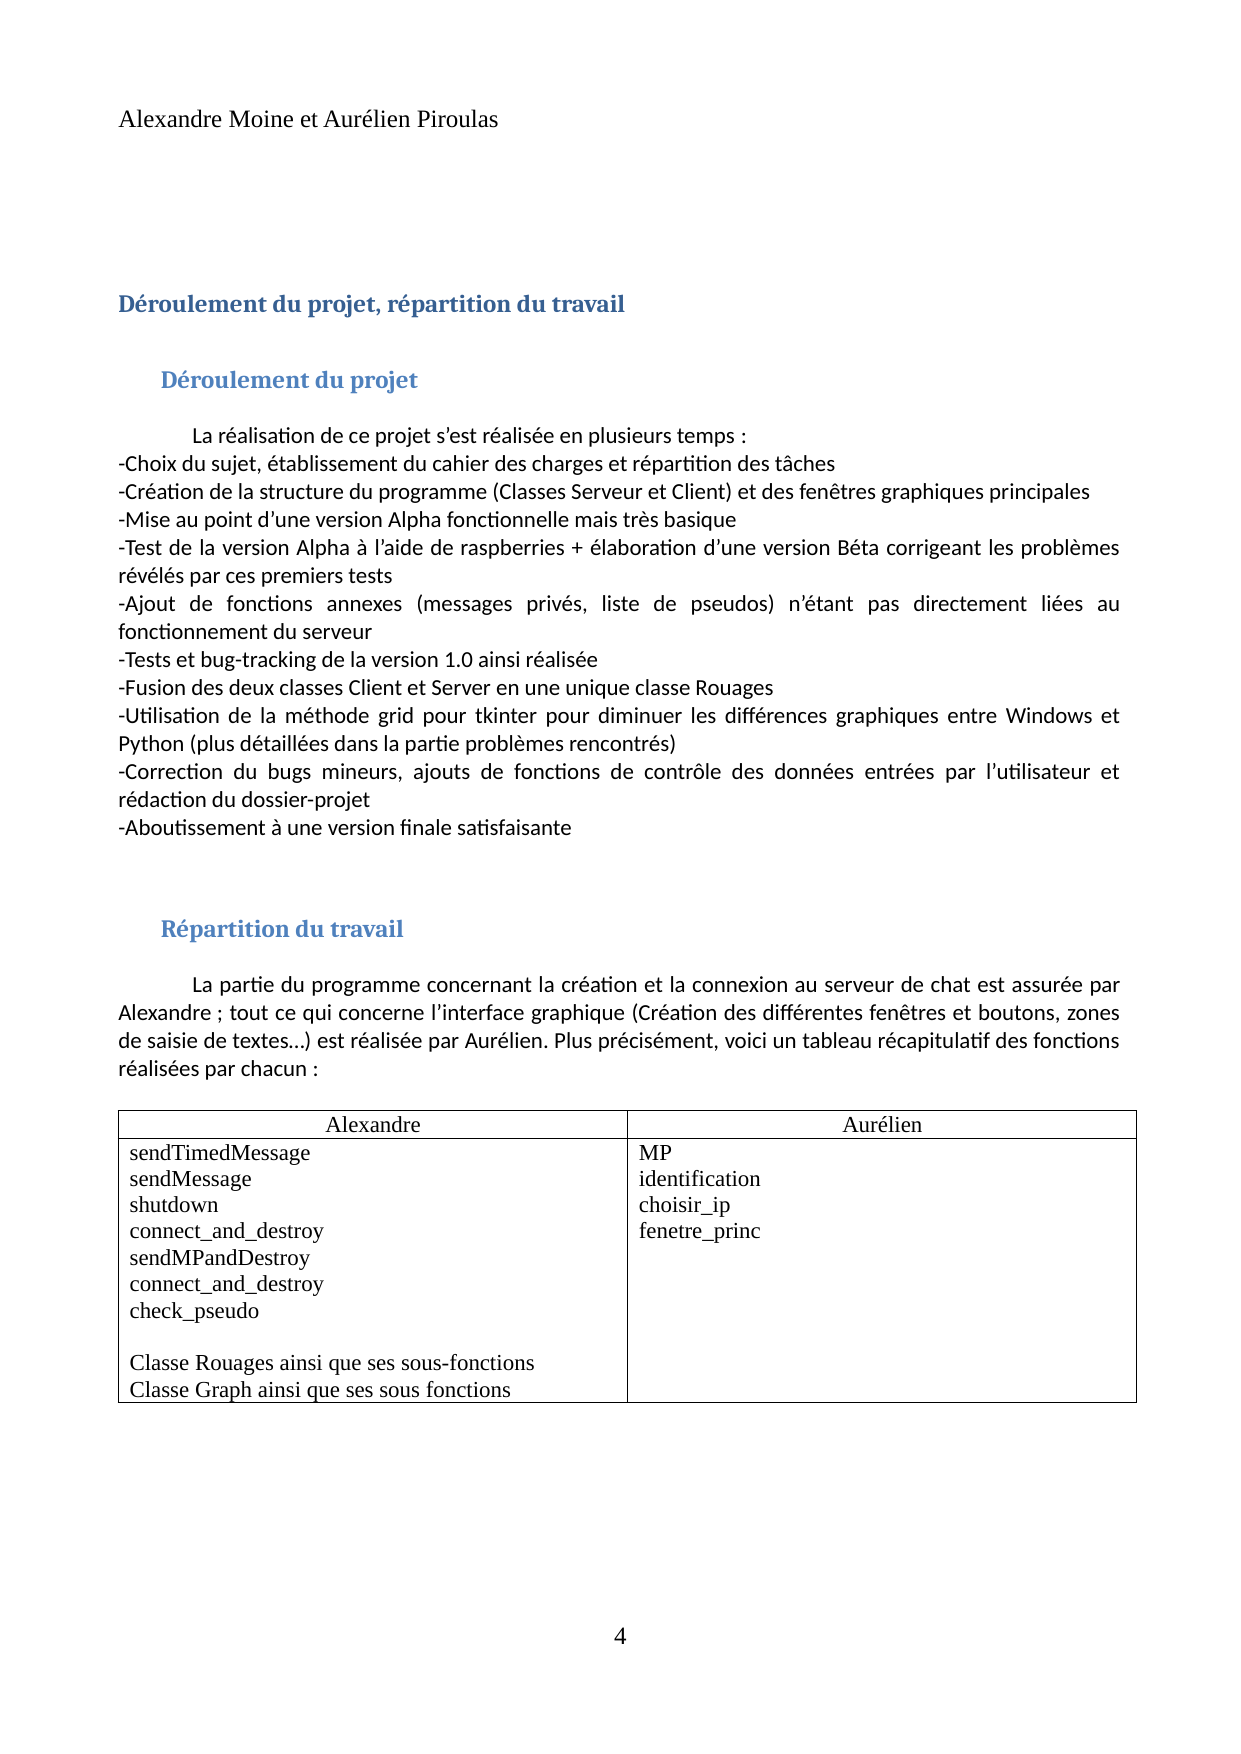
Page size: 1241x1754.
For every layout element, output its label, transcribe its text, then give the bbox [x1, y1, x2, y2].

table_header Aurélien [628, 1111, 1136, 1137]
text -Test de la version Alpha à l’aide de raspberries + élaboration d’une version Béta corrigeant les problèmes révélés par ces premiers tests [118, 533, 1122, 589]
text -Correction du bugs mineurs, ajouts de fonctions de contrôle des données entrées par l’utilisateur et rédaction du dossier-projet [118, 757, 1122, 813]
text La partie du programme concernant la création et la connexion au serveur de chat est assurée par Alexandre ; tout ce qui concerne l’interface graphique (Création des différentes fenêtres et boutons, zones de saisie de textes…) est réalisée par Aurélien. Plus précisément, voici un tableau récapitulatif des fonctions réalisées par chacun : [118, 970, 1122, 1082]
text -Ajout de fonctions annexes (messages privés, liste de pseudos) n’étant pas directement liées au fonctionnement du serveur [118, 589, 1122, 645]
text -Tests et bug-tracking de la version 1.0 ainsi réalisée [118, 645, 1122, 673]
table_header Alexandre [119, 1111, 627, 1137]
text -Création de la structure du programme (Classes Serveur et Client) et des fenêtres graphiques principales [118, 477, 1122, 505]
text -Mise au point d’une version Alpha fonctionnelle mais très basique [118, 505, 1122, 533]
subtitle Répartition du travail [118, 915, 1122, 944]
table_cell sendTimedMessage sendMessage shutdown connect_and_destroy sendMPandDestroy connect_and_destroy check_pseudo Classe Rouages ainsi que ses sous-fonctions Classe Graph ainsi que ses sous fonctions [119, 1139, 627, 1402]
subtitle Déroulement du projet, répartition du travail [118, 290, 1122, 319]
table_cell MP identification choisir_ip fenetre_princ [628, 1139, 1136, 1402]
text -Aboutissement à une version finale satisfaisante [118, 813, 1122, 841]
text La réalisation de ce projet s’est réalisée en plusieurs temps : [118, 421, 1122, 449]
text -Fusion des deux classes Client et Server en une unique classe Rouages [118, 673, 1122, 701]
text -Utilisation de la méthode grid pour tkinter pour diminuer les différences graphiques entre Windows et Python (plus détaillées dans la partie problèmes rencontrés) [118, 701, 1122, 757]
text -Choix du sujet, établissement du cahier des charges et répartition des tâches [118, 449, 1122, 477]
subtitle Déroulement du projet [118, 366, 1122, 395]
